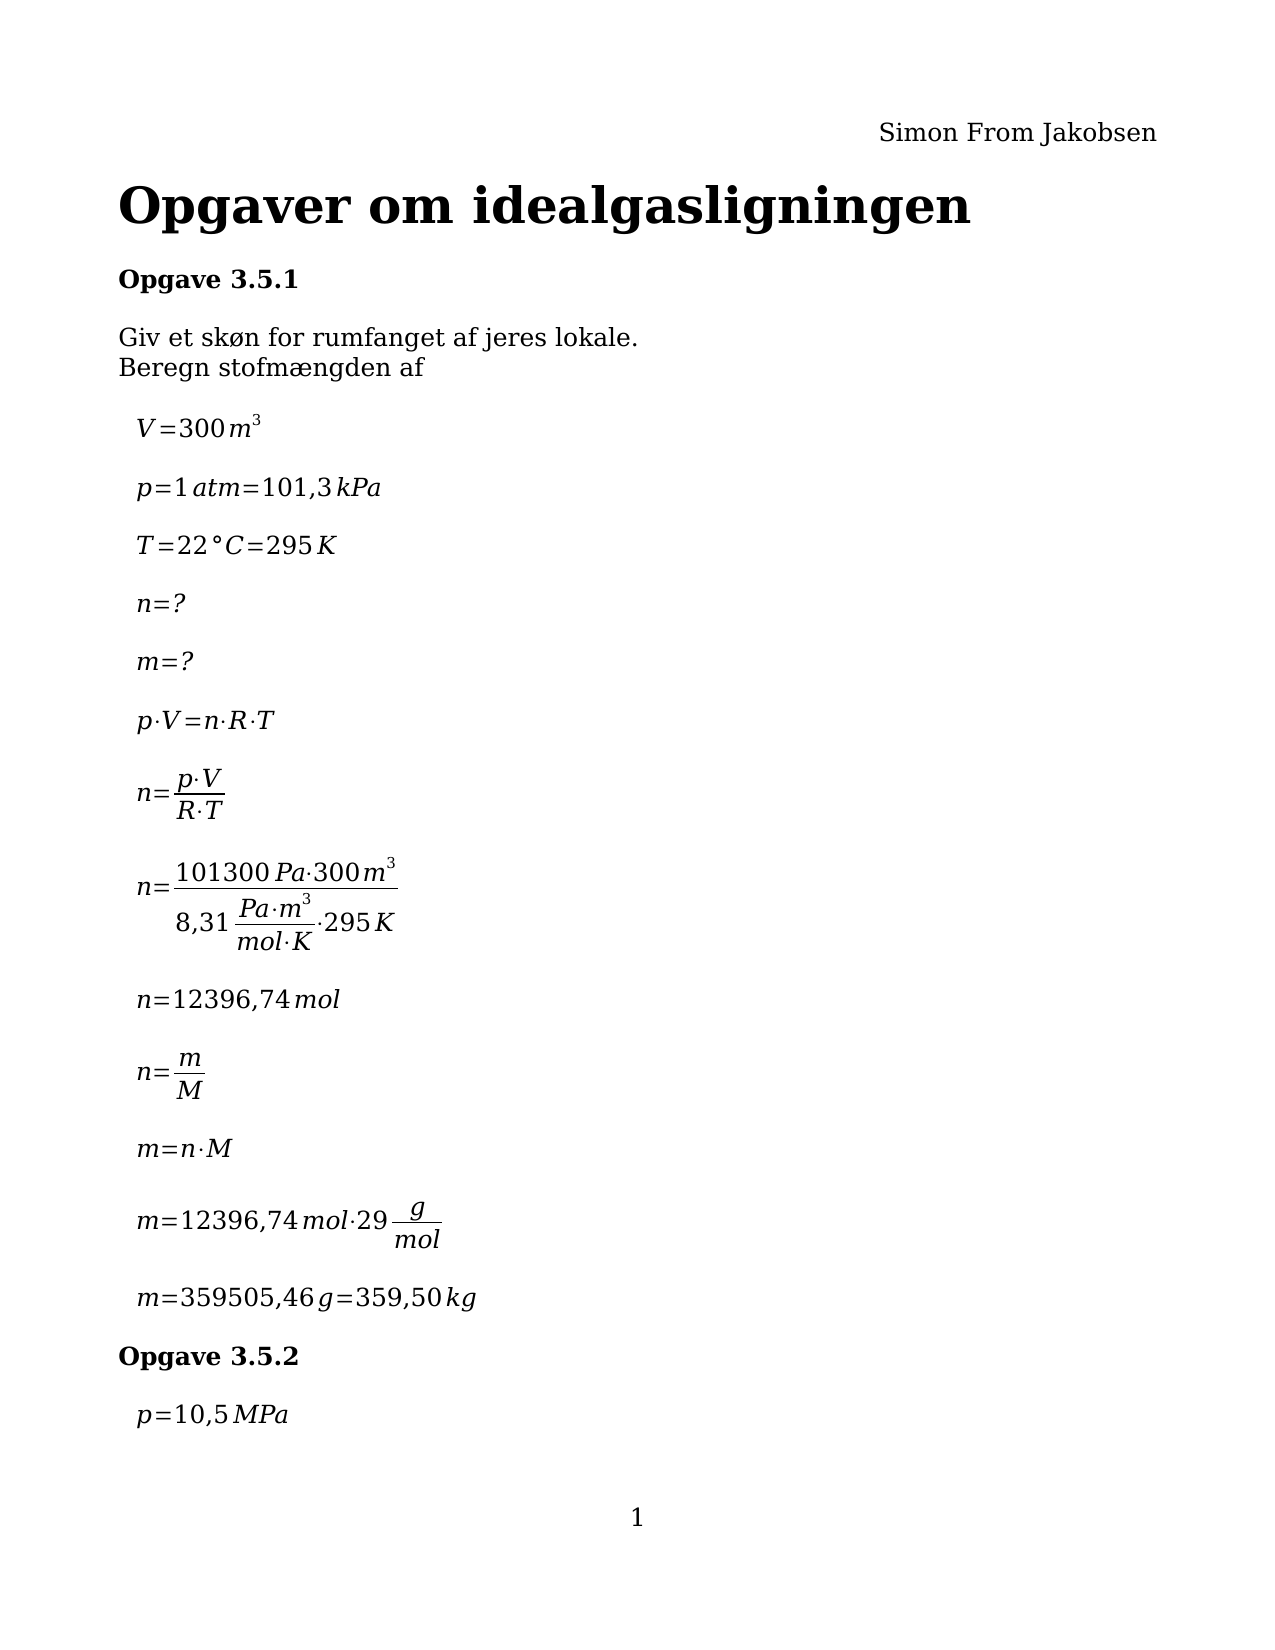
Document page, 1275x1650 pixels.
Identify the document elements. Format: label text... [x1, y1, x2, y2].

text Opgaver om idealgasligningen [118, 177, 1157, 236]
text Giv et skøn for rumfanget af jeres lokale. [118, 324, 1157, 353]
text Opgave 3.5.2 [118, 1341, 1157, 1371]
text Beregn stofmængden af [118, 353, 1157, 382]
text Opgave 3.5.1 [118, 265, 1157, 294]
